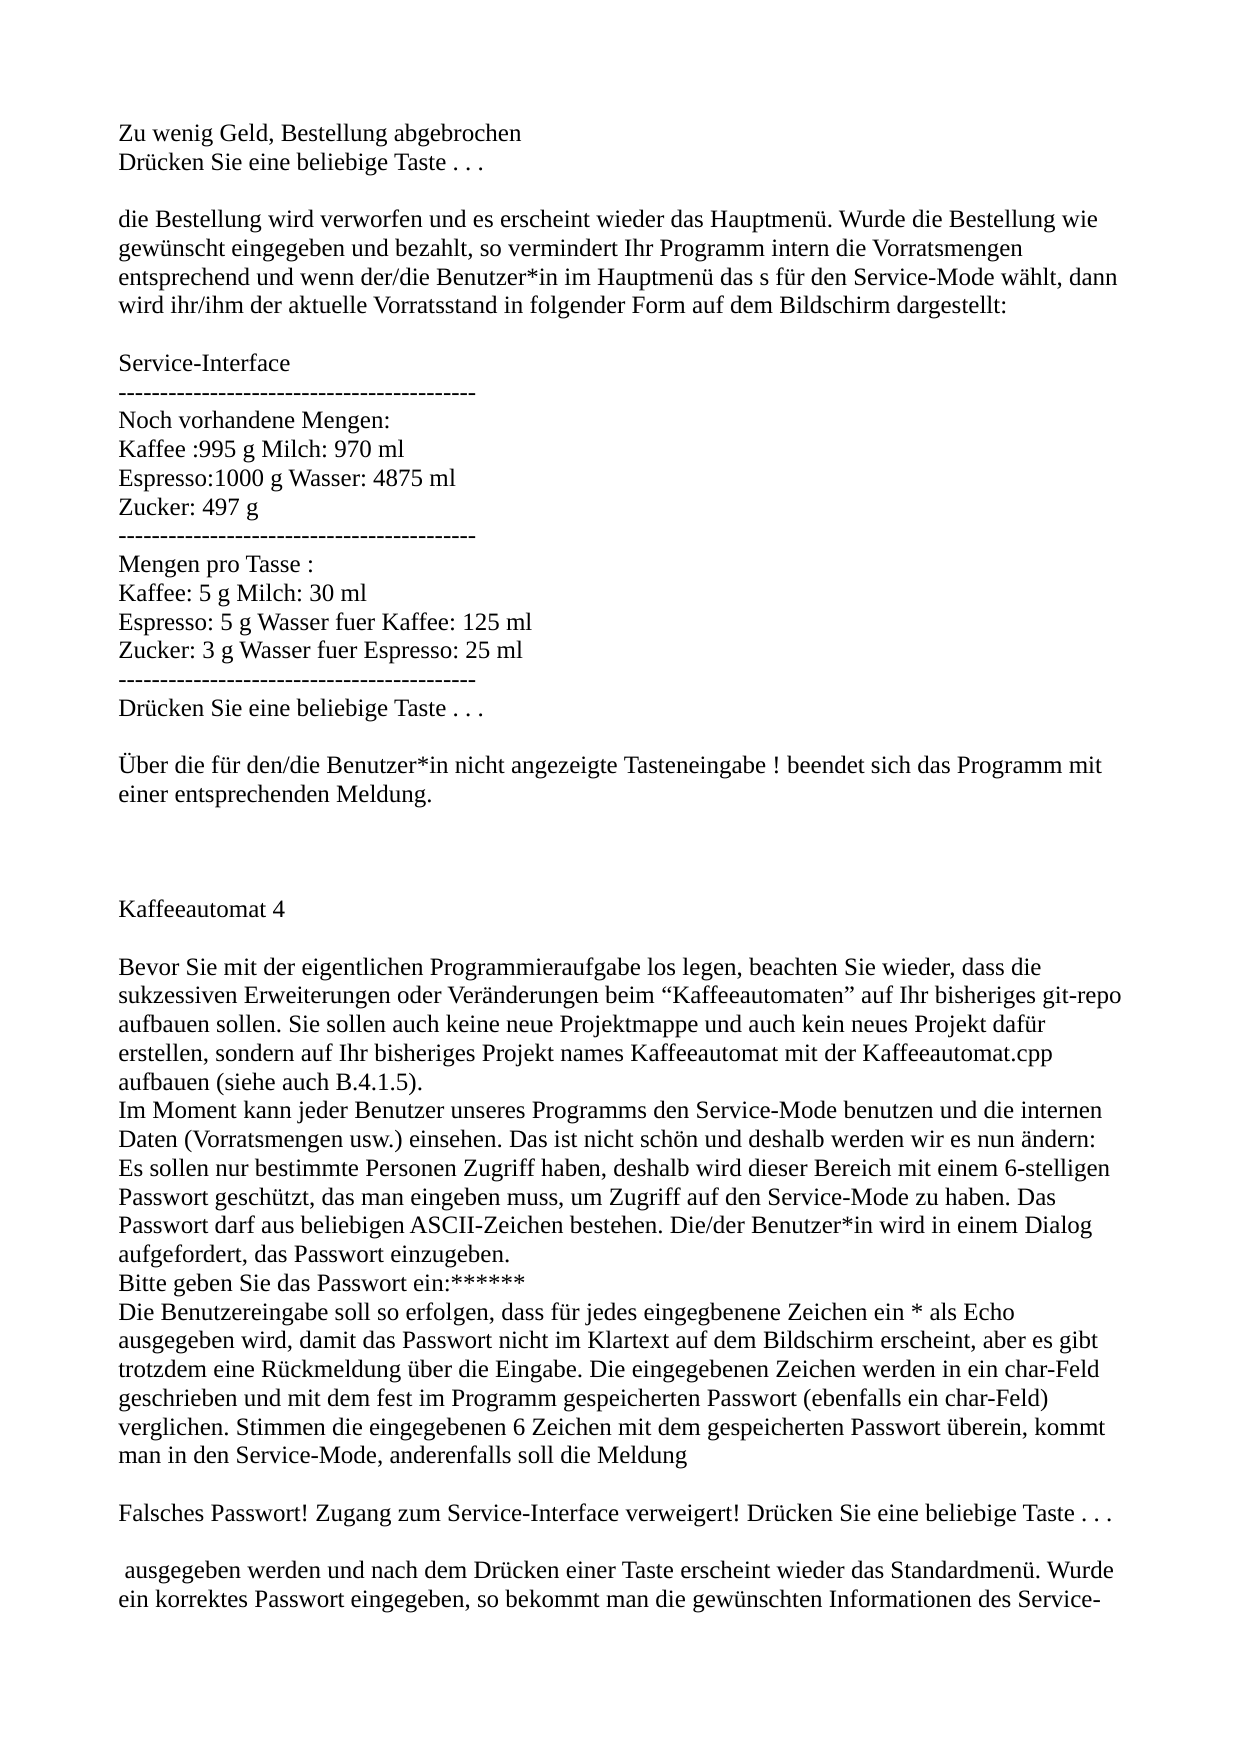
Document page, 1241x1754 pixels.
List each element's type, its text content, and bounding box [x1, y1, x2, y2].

text Falsches Passwort! Zugang zum Service-Interface verweigert! Drücken Sie eine beliebige Taste . . . [118, 1498, 1122, 1527]
text Espresso:1000 g Wasser: 4875 ml [118, 463, 1122, 492]
text Bevor Sie mit der eigentlichen Programmieraufgabe los legen, beachten Sie wieder, dass die sukzessiven Erweiterungen oder Veränderungen beim “Kaffeeautomaten” auf Ihr bisheriges git-repo aufbauen sollen. Sie sollen auch keine neue Projektmappe und auch kein neues Projekt dafür erstellen, sondern auf Ihr bisheriges Projekt names Kaffeeautomat mit der Kaffeeautomat.cpp aufbauen (siehe auch B.4.1.5). [118, 952, 1122, 1096]
text Service-Interface [118, 348, 1122, 377]
text Im Moment kann jeder Benutzer unseres Programms den Service-Mode benutzen und die internen Daten (Vorratsmengen usw.) einsehen. Das ist nicht schön und deshalb werden wir es nun ändern: Es sollen nur bestimmte Personen Zugriff haben, deshalb wird dieser Bereich mit einem 6-stelligen Passwort geschützt, das man eingeben muss, um Zugriff auf den Service-Mode zu haben. Das Passwort darf aus beliebigen ASCII-Zeichen bestehen. Die/der Benutzer*in wird in einem Dialog aufgefordert, das Passwort einzugeben. [118, 1096, 1122, 1268]
text Espresso: 5 g Wasser fuer Kaffee: 125 ml [118, 607, 1122, 636]
text ------------------------------------------- [118, 377, 1122, 406]
text ausgegeben werden und nach dem Drücken einer Taste erscheint wieder das Standardmenü. Wurde ein korrektes Passwort eingegeben, so bekommt man die gewünschten Informationen des Service- [118, 1556, 1122, 1613]
text Kaffee: 5 g Milch: 30 ml [118, 578, 1122, 607]
text Kaffeeautomat 4 [118, 894, 1122, 923]
text Kaffee :995 g Milch: 970 ml [118, 434, 1122, 463]
text ------------------------------------------- [118, 664, 1122, 693]
text Die Benutzereingabe soll so erfolgen, dass für jedes eingegbenene Zeichen ein * als Echo ausgegeben wird, damit das Passwort nicht im Klartext auf dem Bildschirm erscheint, aber es gibt trotzdem eine Rückmeldung über die Eingabe. Die eingegebenen Zeichen werden in ein char-Feld geschrieben und mit dem fest im Programm gespeicherten Passwort (ebenfalls ein char-Feld) verglichen. Stimmen die eingegebenen 6 Zeichen mit dem gespeicherten Passwort überein, kommt man in den Service-Mode, anderenfalls soll die Meldung [118, 1297, 1122, 1469]
text Drücken Sie eine beliebige Taste . . . [118, 693, 1122, 722]
text Zucker: 497 g [118, 492, 1122, 521]
text ------------------------------------------- [118, 521, 1122, 549]
text Noch vorhandene Mengen: [118, 406, 1122, 434]
text Zu wenig Geld, Bestellung abgebrochen [118, 118, 1122, 147]
text die Bestellung wird verworfen und es erscheint wieder das Hauptmenü. Wurde die Bestellung wie gewünscht eingegeben und bezahlt, so vermindert Ihr Programm intern die Vorratsmengen entsprechend und wenn der/die Benutzer*in im Hauptmenü das s für den Service-Mode wählt, dann wird ihr/ihm der aktuelle Vorratsstand in folgender Form auf dem Bildschirm dargestellt: [118, 204, 1122, 319]
text Bitte geben Sie das Passwort ein:****** [118, 1268, 1122, 1297]
text Drücken Sie eine beliebige Taste . . . [118, 147, 1122, 176]
text Über die für den/die Benutzer*in nicht angezeigte Tasteneingabe ! beendet sich das Programm mit einer entsprechenden Meldung. [118, 751, 1122, 808]
text Mengen pro Tasse : [118, 549, 1122, 578]
text Zucker: 3 g Wasser fuer Espresso: 25 ml [118, 636, 1122, 664]
